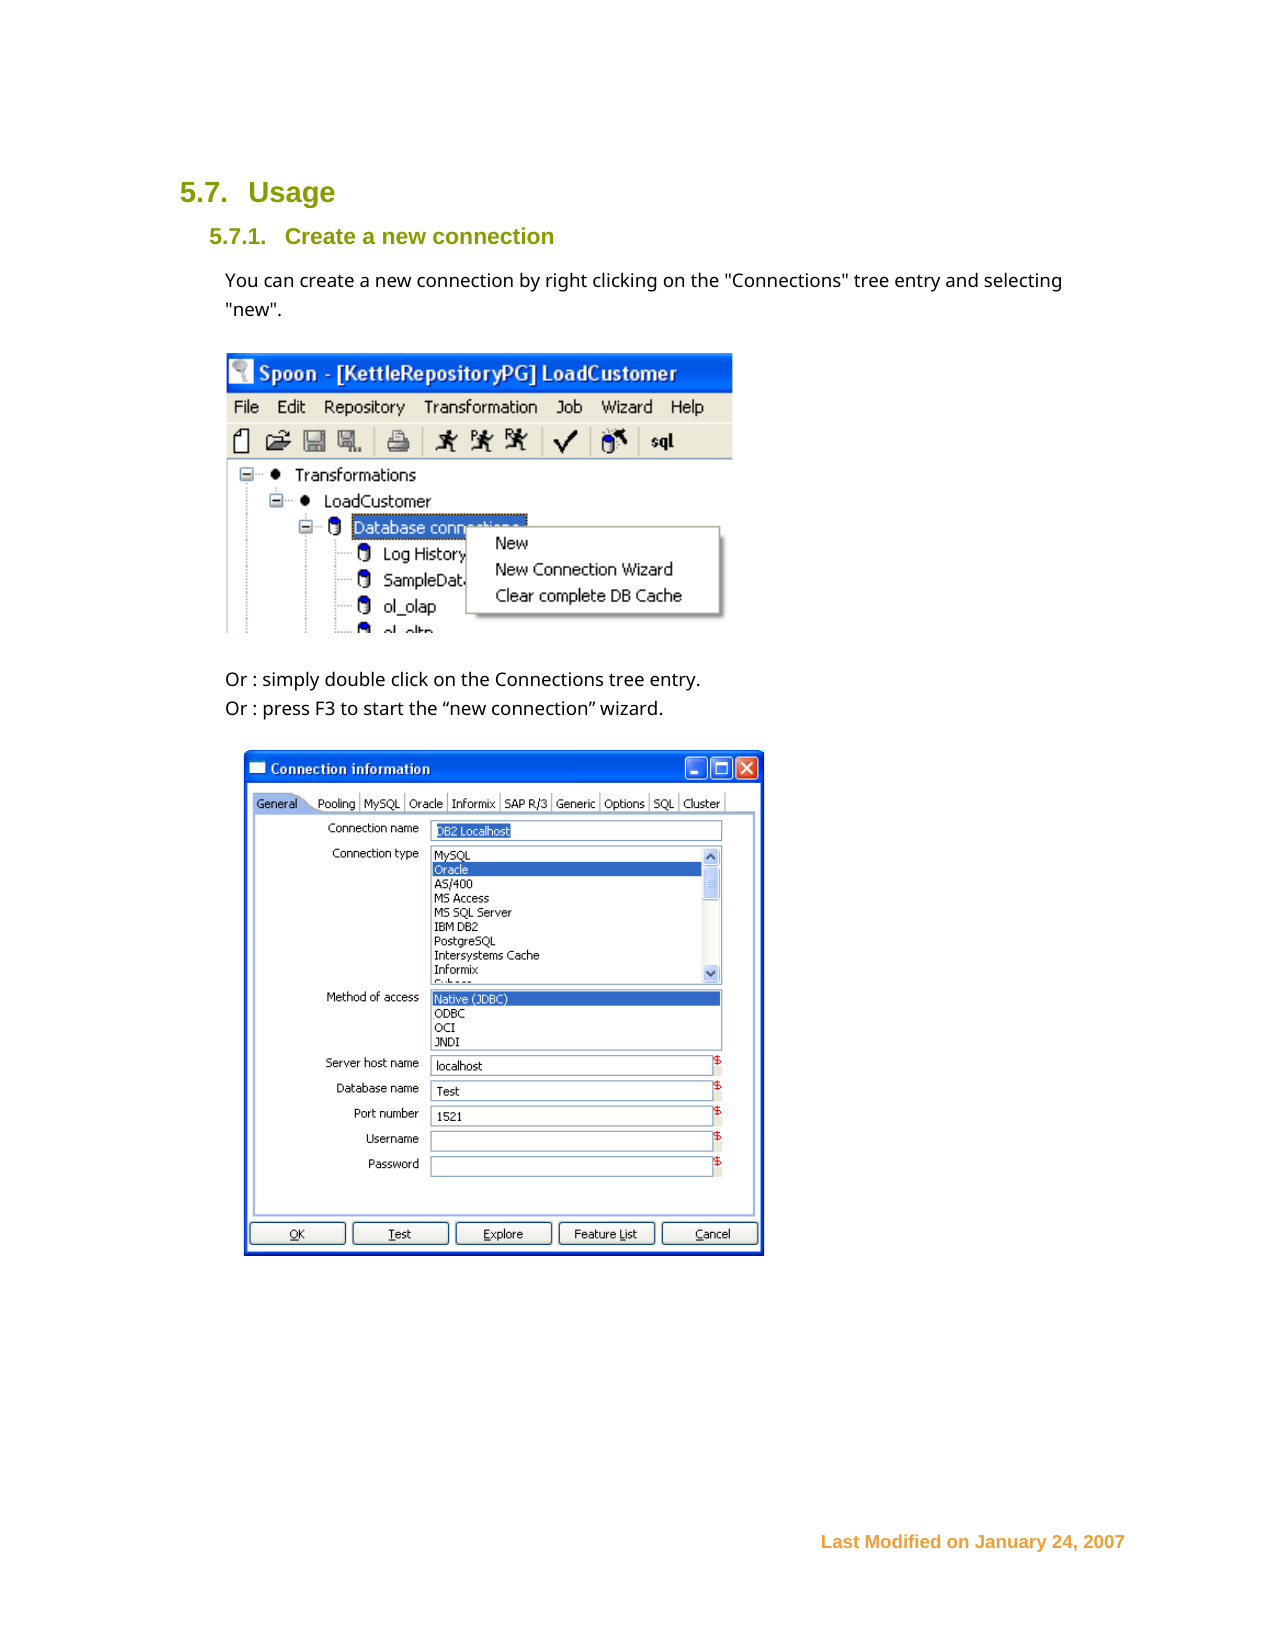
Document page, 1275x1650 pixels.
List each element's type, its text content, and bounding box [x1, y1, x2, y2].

picture [226, 353, 733, 633]
text Or : simply double click on the Connections tree entry. [150, 663, 1125, 692]
subtitle Create a new connection [209, 217, 1125, 252]
text Or : press F3 to start the “new connection” wizard. [225, 692, 1125, 721]
subtitle Usage [179, 175, 1125, 210]
picture [243, 750, 765, 1256]
text You can create a new connection by right clicking on the "Connections" tree entry and selecting "new". [225, 264, 1125, 322]
